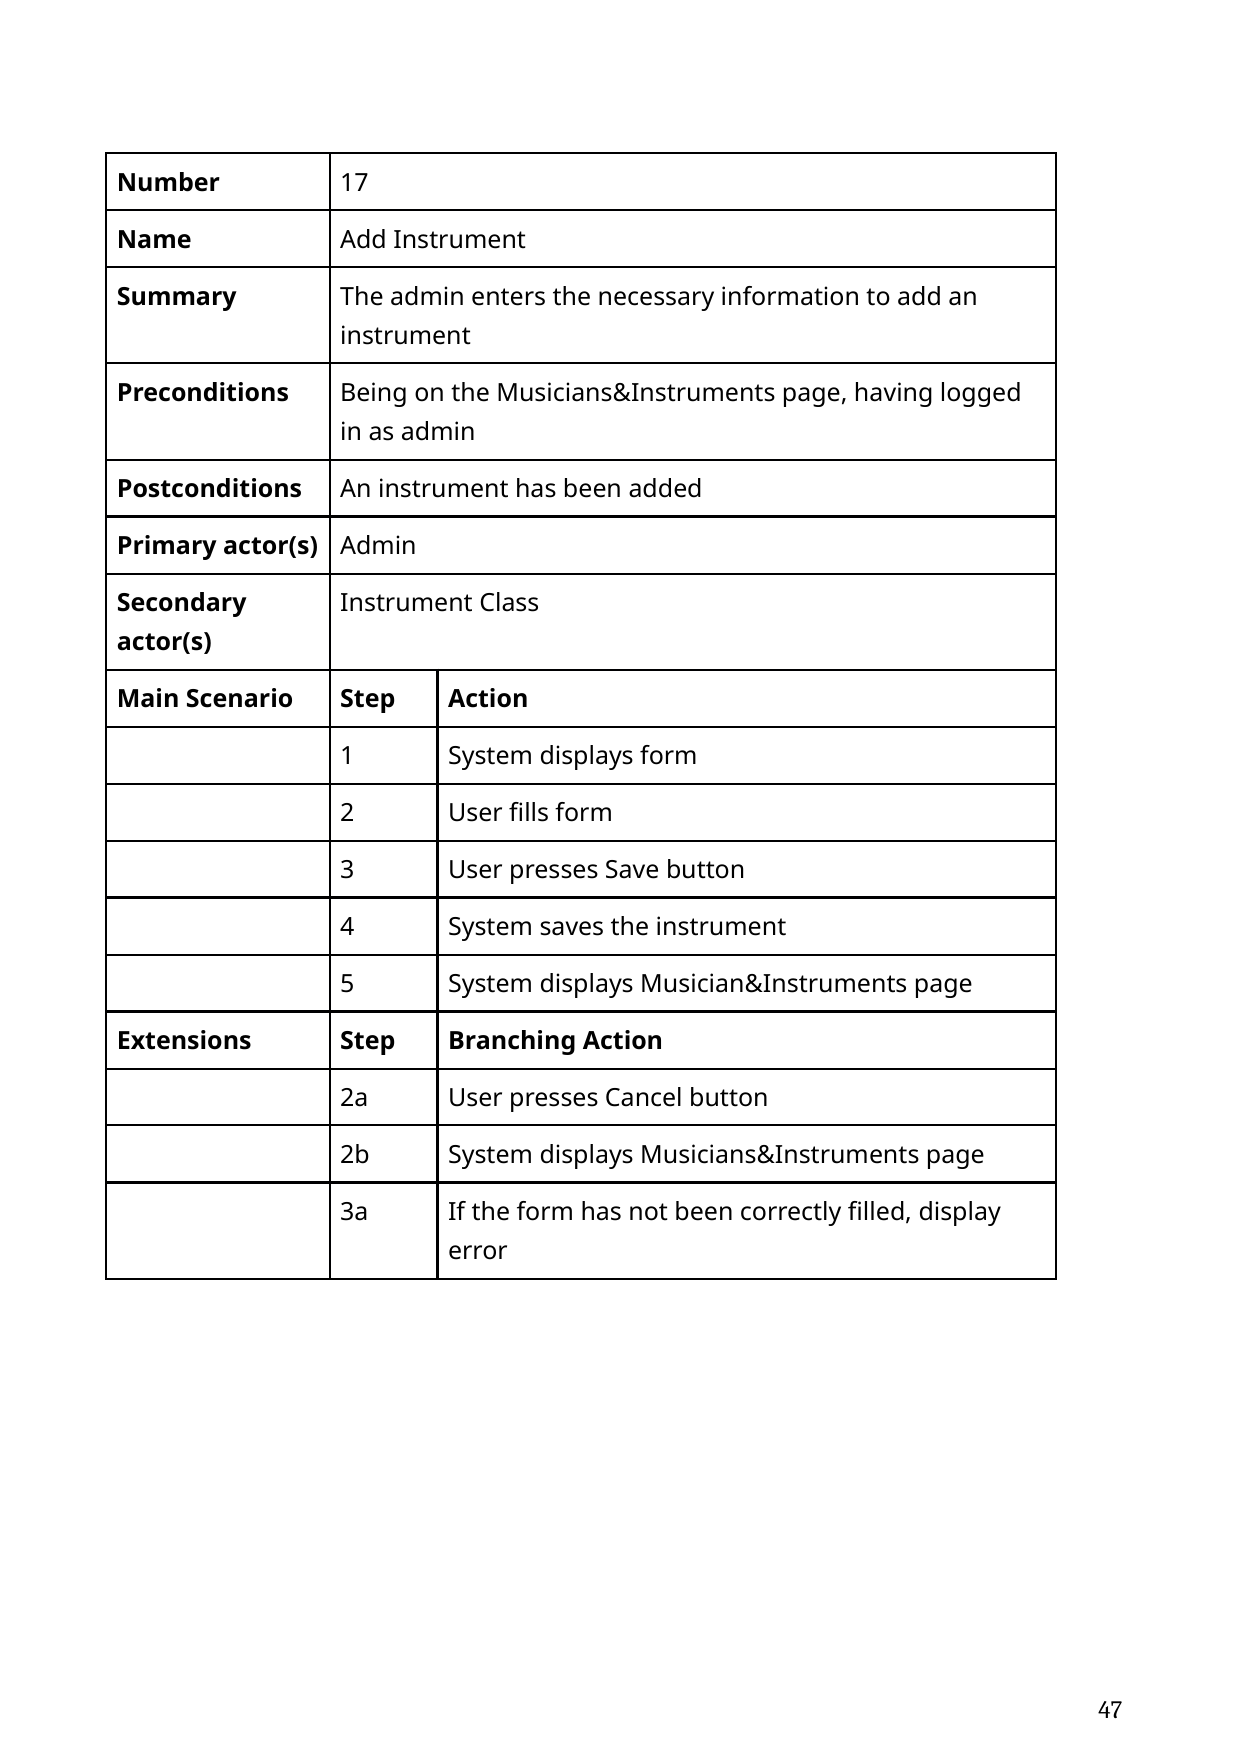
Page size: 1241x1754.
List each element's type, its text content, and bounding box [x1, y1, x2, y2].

table_cell System displays form [439, 728, 1055, 782]
table_cell [107, 899, 329, 953]
table_cell System displays Musicians&Instruments page [439, 1126, 1055, 1181]
table_cell Name [107, 211, 329, 266]
table_cell [107, 842, 329, 896]
table_cell The admin enters the necessary information to add an instrument [331, 268, 1055, 362]
table_cell 2a [331, 1070, 436, 1124]
table_cell If the form has not been correctly filled, display error [439, 1184, 1055, 1277]
table_cell 4 [331, 899, 436, 953]
table_cell User presses Save button [439, 842, 1055, 896]
table_cell System saves the instrument [439, 899, 1055, 953]
table_cell System displays Musician&Instruments page [439, 956, 1055, 1010]
table_header Number [107, 154, 329, 209]
table_cell Add Instrument [331, 211, 1055, 266]
table_cell Step [331, 671, 436, 726]
table_cell 1 [331, 728, 436, 782]
table_cell Instrument Class [331, 575, 1055, 668]
table_cell User presses Cancel button [439, 1070, 1055, 1124]
table_cell Action [439, 671, 1055, 726]
table_cell Branching Action [439, 1013, 1055, 1067]
table_cell Main Scenario [107, 671, 329, 726]
table_cell Preconditions [107, 364, 329, 458]
table_cell [107, 728, 329, 782]
table_cell 3 [331, 842, 436, 896]
table_cell [107, 956, 329, 1010]
table_cell [107, 1126, 329, 1181]
table_cell Step [331, 1013, 436, 1067]
table_header 17 [331, 154, 1055, 209]
table_cell User fills form [439, 785, 1055, 839]
table_cell [107, 1184, 329, 1277]
table_cell Primary actor(s) [107, 518, 329, 572]
table_cell [107, 1070, 329, 1124]
table_cell Secondary actor(s) [107, 575, 329, 668]
table_cell Being on the Musicians&Instruments page, having logged in as admin [331, 364, 1055, 458]
table_cell 2b [331, 1126, 436, 1181]
table_cell 3a [331, 1184, 436, 1277]
table_cell [107, 785, 329, 839]
table_cell Admin [331, 518, 1055, 572]
table_cell Postconditions [107, 461, 329, 515]
table_cell 2 [331, 785, 436, 839]
table_cell Summary [107, 268, 329, 362]
table_cell 5 [331, 956, 436, 1010]
table_cell Extensions [107, 1013, 329, 1067]
table_cell An instrument has been added [331, 461, 1055, 515]
